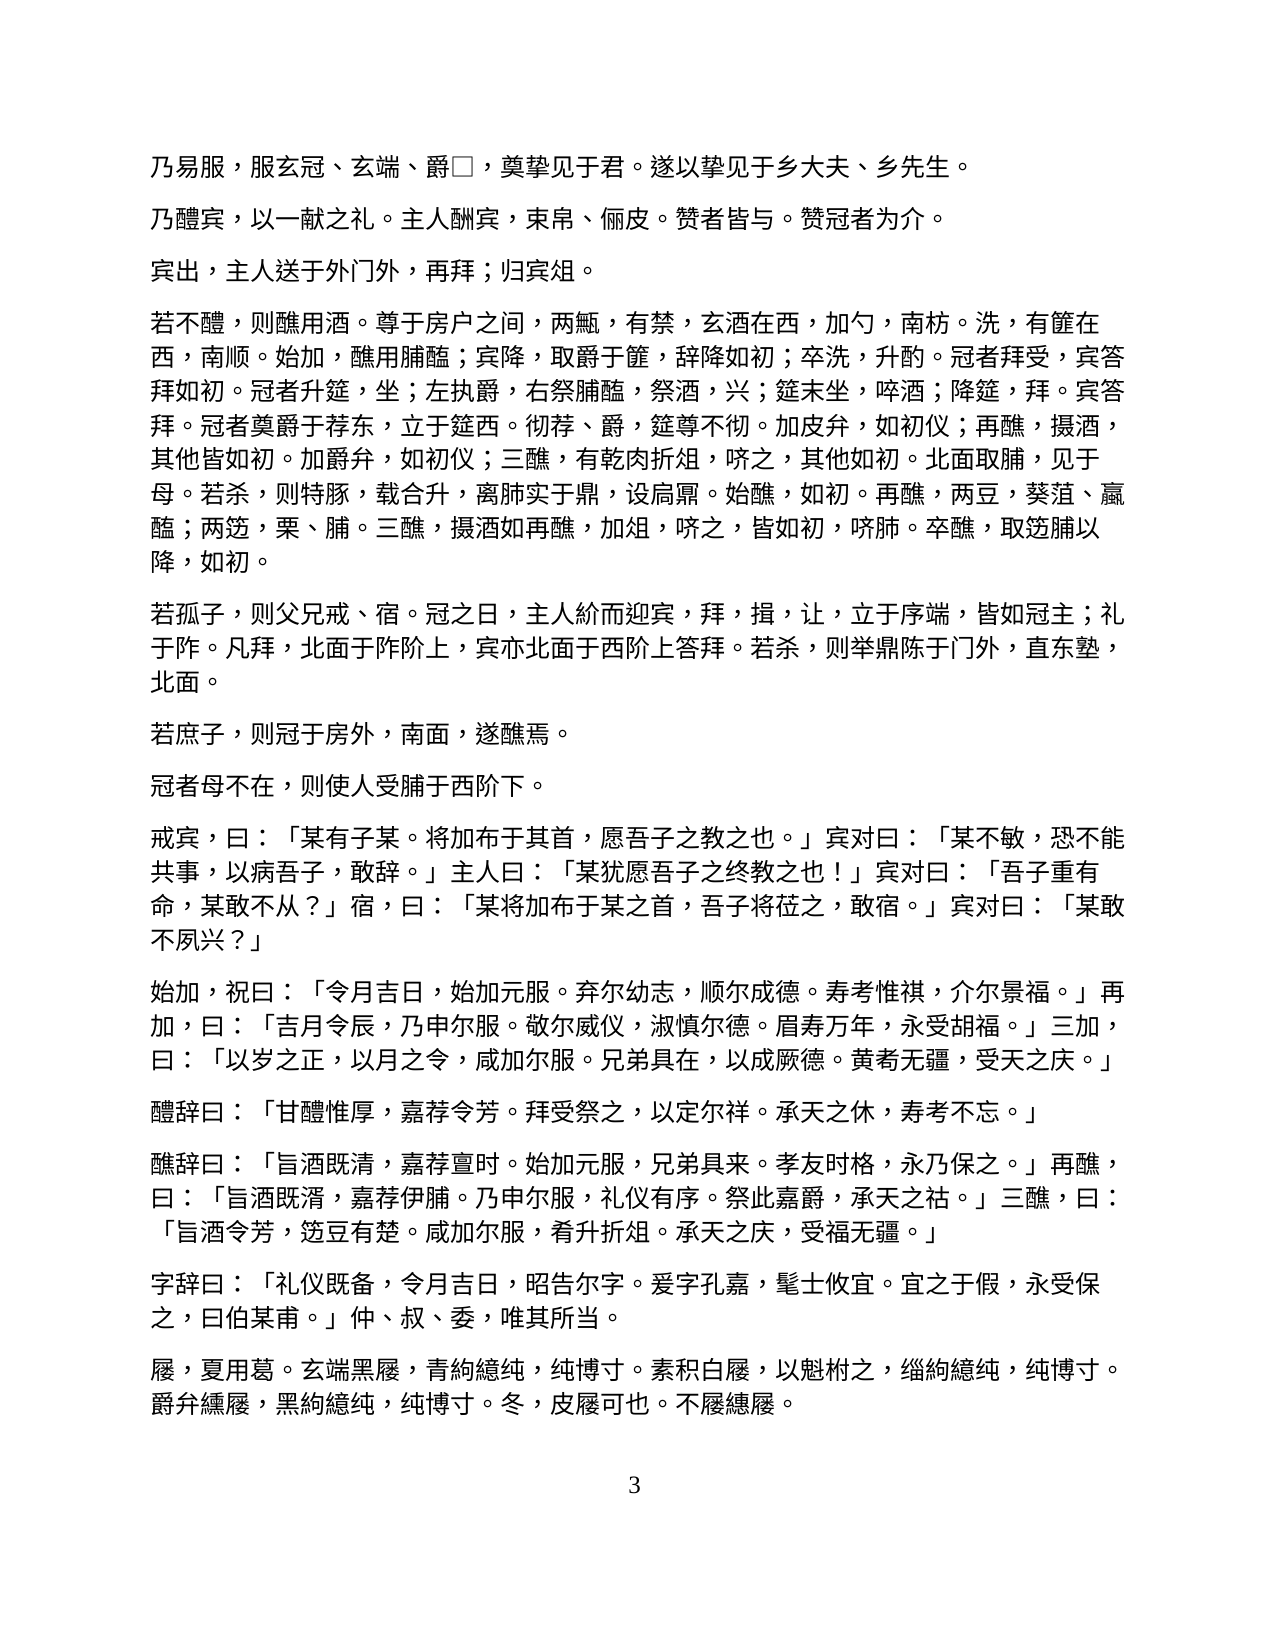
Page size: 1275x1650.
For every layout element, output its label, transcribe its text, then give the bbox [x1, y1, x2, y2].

text 冠者母不在，则使人受脯于西阶下。 [150, 768, 1125, 802]
text 醴辞曰：「甘醴惟厚，嘉荐令芳。拜受祭之，以定尔祥。承天之休，寿考不忘。」 [150, 1095, 1125, 1129]
text 乃醴宾，以一献之礼。主人酬宾，束帛、俪皮。赞者皆与。赞冠者为介。 [150, 202, 1125, 236]
text 若孤子，则父兄戒、宿。冠之日，主人紒而迎宾，拜，揖，让，立于序端，皆如冠主；礼于阼。凡拜，北面于阼阶上，宾亦北面于西阶上答拜。若杀，则举鼎陈于门外，直东塾，北面。 [150, 596, 1125, 698]
text 若不醴，则醮用酒。尊于房户之间，两甒，有禁，玄酒在西，加勺，南枋。洗，有篚在西，南顺。始加，醮用脯醢；宾降，取爵于篚，辞降如初；卒洗，升酌。冠者拜受，宾答拜如初。冠者升筵，坐；左执爵，右祭脯醢，祭酒，兴；筵末坐，啐酒；降筵，拜。宾答拜。冠者奠爵于荐东，立于筵西。彻荐、爵，筵尊不彻。加皮弁，如初仪；再醮，摄酒，其他皆如初。加爵弁，如初仪；三醮，有乾肉折俎，哜之，其他如初。北面取脯，见于母。若杀，则特豚，载合升，离肺实于鼎，设扃鼏。始醮，如初。再醮，两豆，葵菹、蠃醢；两笾，栗、脯。三醮，摄酒如再醮，加俎，哜之，皆如初，哜肺。卒醮，取笾脯以降，如初。 [150, 306, 1125, 578]
text 醮辞曰：「旨酒既清，嘉荐亶时。始加元服，兄弟具来。孝友时格，永乃保之。」再醮，曰：「旨酒既湑，嘉荐伊脯。乃申尔服，礼仪有序。祭此嘉爵，承天之祜。」三醮，曰：「旨酒令芳，笾豆有楚。咸加尔服，肴升折俎。承天之庆，受福无疆。」 [150, 1147, 1125, 1249]
text 屦，夏用葛。玄端黑屦，青絇繶纯，纯博寸。素积白屦，以魁柎之，缁絇繶纯，纯博寸。爵弁纁屦，黑絇繶纯，纯博寸。冬，皮屦可也。不屦繐屦。 [150, 1353, 1125, 1421]
text 乃易服，服玄冠、玄端、爵□，奠挚见于君。遂以挚见于乡大夫、乡先生。 [150, 150, 1125, 184]
text 始加，祝曰：「令月吉日，始加元服。弃尔幼志，顺尔成德。寿考惟祺，介尔景福。」再加，曰：「吉月令辰，乃申尔服。敬尔威仪，淑慎尔德。眉寿万年，永受胡福。」三加，曰：「以岁之正，以月之令，咸加尔服。兄弟具在，以成厥德。黄耇无疆，受天之庆。」 [150, 974, 1125, 1077]
text 宾出，主人送于外门外，再拜；归宾俎。 [150, 254, 1125, 288]
text 若庶子，则冠于房外，南面，遂醮焉。 [150, 716, 1125, 751]
text 字辞曰：「礼仪既备，令月吉日，昭告尔字。爰字孔嘉，髦士攸宜。宜之于假，永受保之，曰伯某甫。」仲、叔、委，唯其所当。 [150, 1267, 1125, 1335]
text 戒宾，曰：「某有子某。将加布于其首，愿吾子之教之也。」宾对曰：「某不敏，恐不能共事，以病吾子，敢辞。」主人曰：「某犹愿吾子之终教之也！」宾对曰：「吾子重有命，某敢不从？」宿，曰：「某将加布于某之首，吾子将莅之，敢宿。」宾对曰：「某敢不夙兴？」 [150, 820, 1125, 957]
